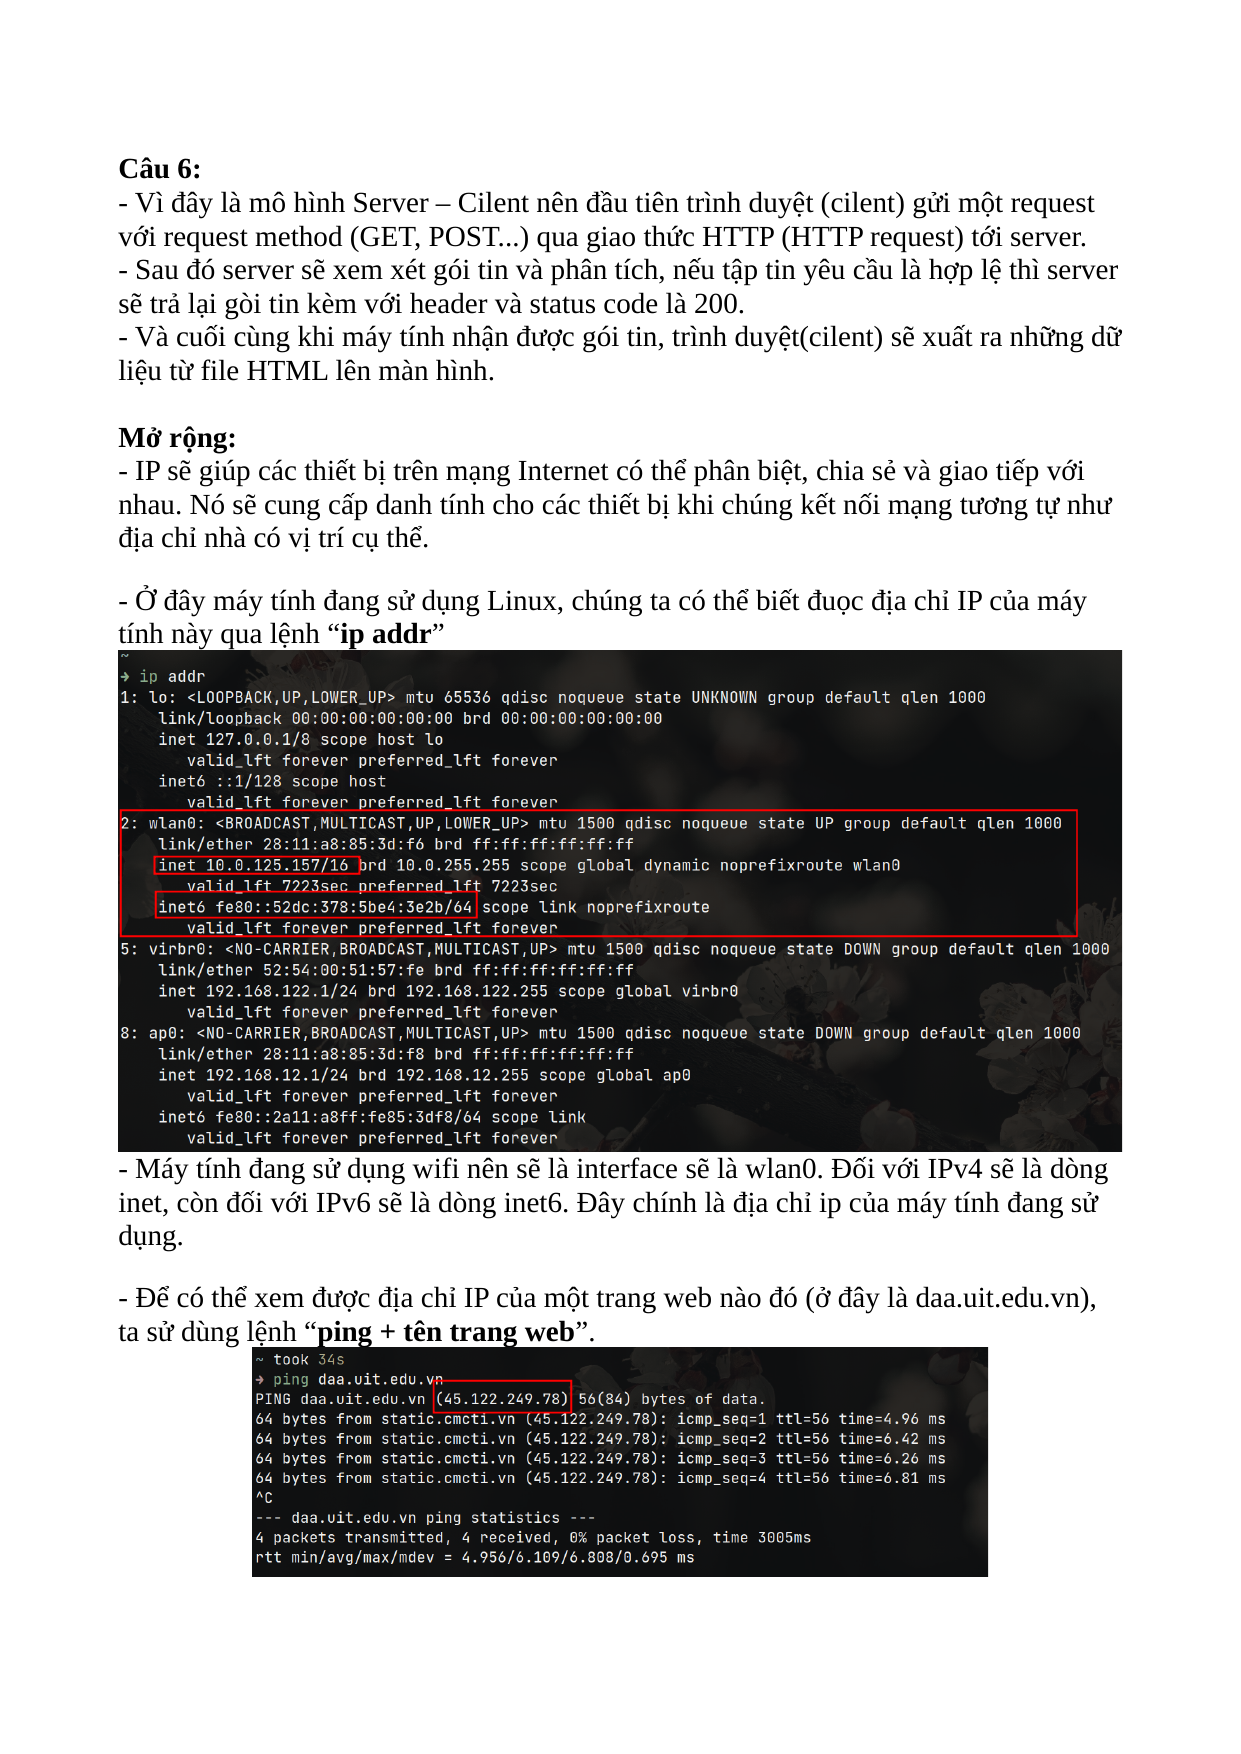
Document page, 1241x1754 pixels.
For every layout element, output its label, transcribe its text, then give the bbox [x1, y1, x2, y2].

picture [118, 650, 1123, 1152]
list - Máy tính đang sử dụng wifi nên sẽ là interface sẽ là wlan0. Đối với IPv4 sẽ là dòng inet, còn đối với IPv6 sẽ là dòng inet6. Đây chính là địa chỉ ip của máy tính đang sử dụng. [118, 1152, 1122, 1252]
list Mở rộng: [118, 420, 1122, 453]
list - Để có thể xem được địa chỉ IP của một trang web nào đó (ở đây là daa.uit.edu.vn), ta sử dùng lệnh “ping + tên trang web”. [118, 1281, 1122, 1348]
list - IP sẽ giúp các thiết bị trên mạng Internet có thể phân biệt, chia sẻ và giao tiếp với nhau. Nó sẽ cung cấp danh tính cho các thiết bị khi chúng kết nối mạng tương tự như địa chỉ nhà có vị trí cụ thể. [118, 453, 1122, 554]
picture [252, 1347, 989, 1577]
text Câu 6: [118, 152, 1122, 185]
list - Ở đây máy tính đang sử dụng Linux, chúng ta có thể biết đuọc địa chỉ IP của máy tính này qua lệnh “ip addr” [118, 583, 1122, 650]
text - Vì đây là mô hình Server – Cilent nên đầu tiên trình duyệt (cilent) gửi một request với request method (GET, POST...) qua giao thức HTTP (HTTP request) tới server. [118, 185, 1122, 252]
list - Sau đó server sẽ xem xét gói tin và phân tích, nếu tập tin yêu cầu là hợp lệ thì server sẽ trả lại gòi tin kèm với header và status code là 200. [118, 252, 1122, 319]
list - Và cuối cùng khi máy tính nhận được gói tin, trình duyệt(cilent) sẽ xuất ra những dữ liệu từ file HTML lên màn hình. [118, 319, 1122, 386]
